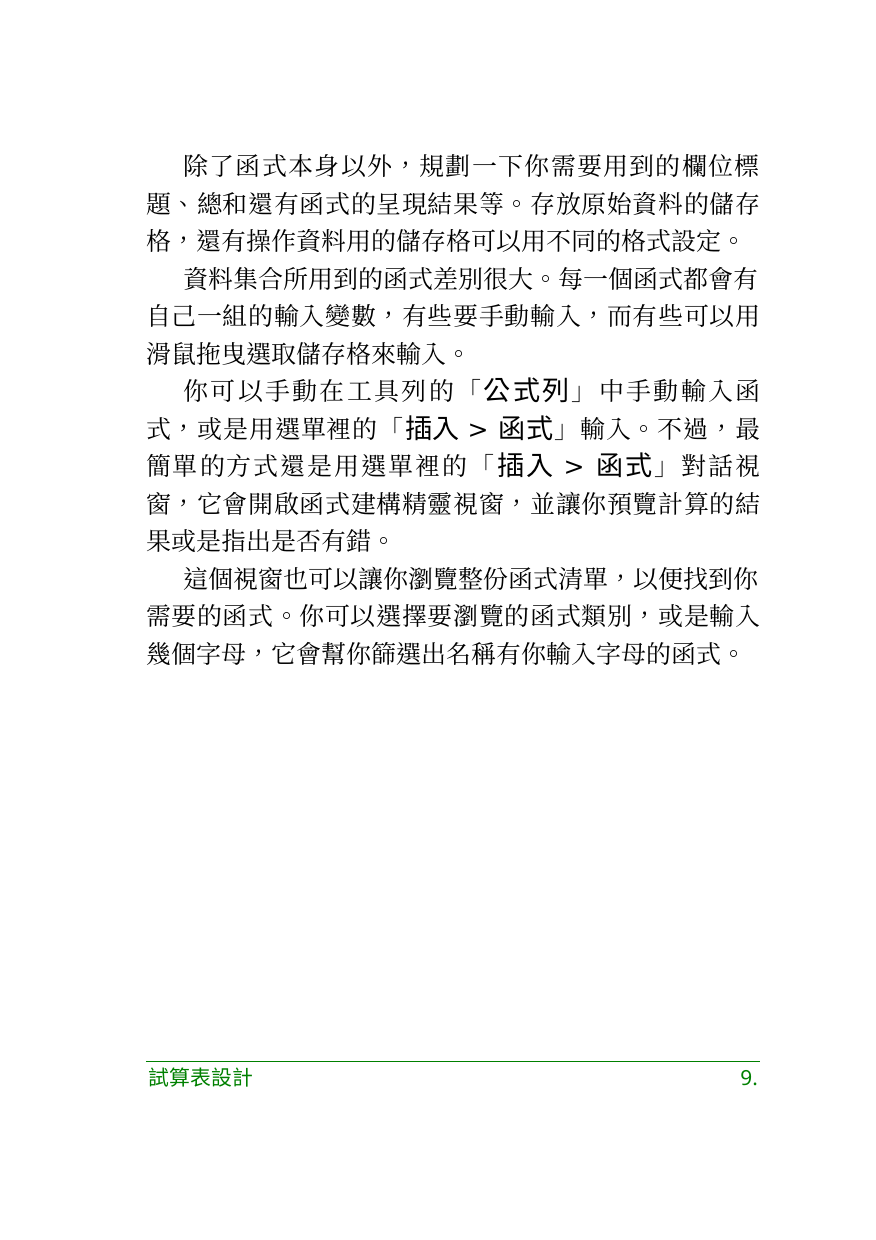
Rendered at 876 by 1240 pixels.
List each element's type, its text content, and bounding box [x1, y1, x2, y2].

text 資料集合所用到的函式差別很大。每一個函式都會有自己一組的輸入變數，有些要手動輸入，而有些可以用滑鼠拖曳選取儲存格來輸入。 [146, 258, 760, 371]
text 除了函式本身以外，規劃一下你需要用到的欄位標題、總和還有函式的呈現結果等。存放原始資料的儲存格，還有操作資料用的儲存格可以用不同的格式設定。 [146, 146, 760, 258]
text 你可以手動在工具列的「公式列」中手動輸入函式，或是用選單裡的「插入 > 函式」輸入。不過，最簡單的方式還是用選單裡的「插入 > 函式」對話視窗，它會開啟函式建構精靈視窗，並讓你預覽計算的結果或是指出是否有錯。 [146, 371, 760, 558]
text 這個視窗也可以讓你瀏覽整份函式清單，以便找到你需要的函式。你可以選擇要瀏覽的函式類別，或是輸入幾個字母，它會幫你篩選出名稱有你輸入字母的函式。 [146, 558, 760, 671]
